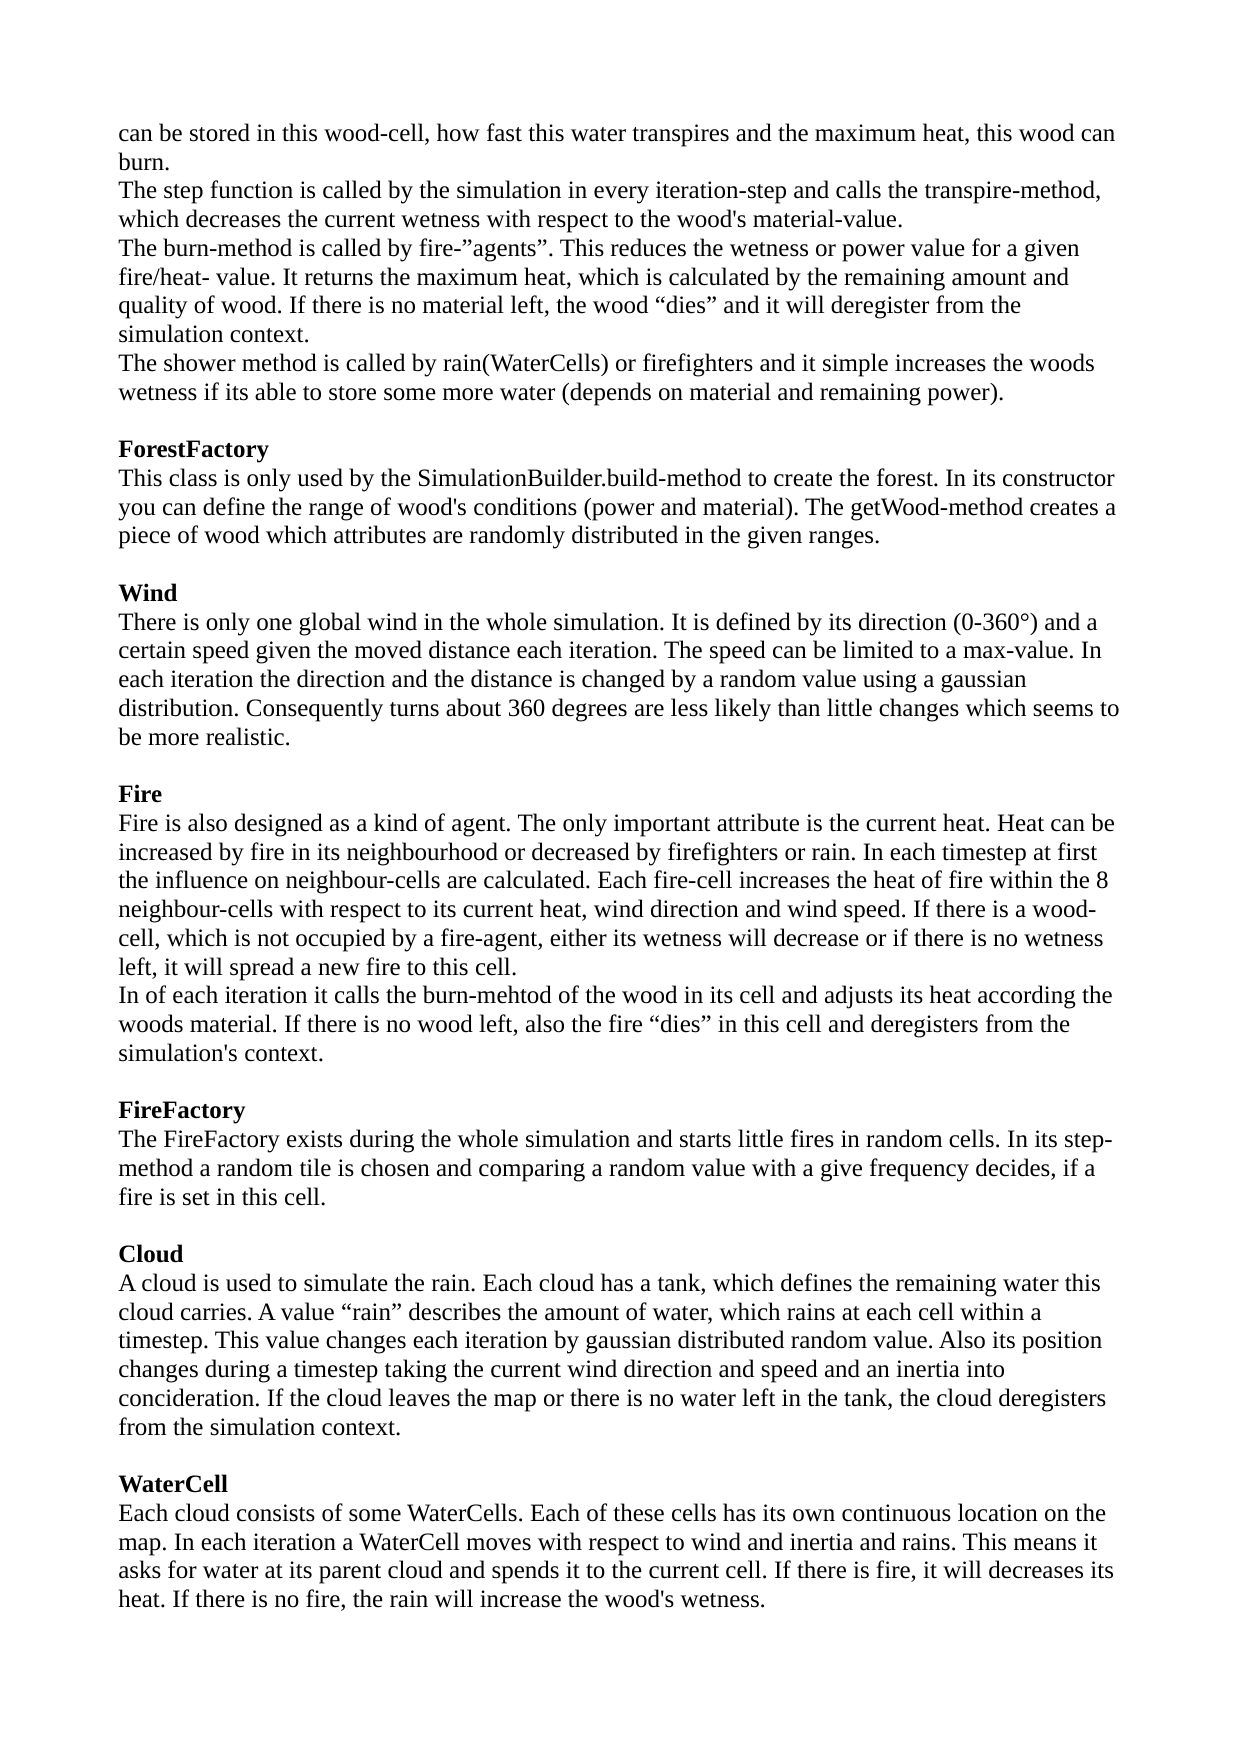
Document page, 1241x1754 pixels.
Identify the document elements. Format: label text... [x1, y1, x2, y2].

text In of each iteration it calls the burn-mehtod of the wood in its cell and adjusts its heat according the woods material. If there is no wood left, also the fire “dies” in this cell and deregisters from the simulation's context. [118, 981, 1122, 1067]
text A cloud is used to simulate the rain. Each cloud has a tank, which defines the remaining water this cloud carries. A value “rain” describes the amount of water, which rains at each cell within a timestep. This value changes each iteration by gaussian distributed random value. Also its position changes during a timestep taking the current wind direction and speed and an inertia into concideration. If the cloud leaves the map or there is no water left in the tank, the cloud deregisters from the simulation context. [118, 1268, 1122, 1441]
text The shower method is called by rain(WaterCells) or firefighters and it simple increases the woods wetness if its able to store some more water (depends on material and remaining power). [118, 348, 1122, 406]
text There is only one global wind in the whole simulation. It is defined by its direction (0-360°) and a certain speed given the moved distance each iteration. The speed can be limited to a max-value. In each iteration the direction and the distance is changed by a random value using a gaussian distribution. Consequently turns about 360 degrees are less likely than little changes which seems to be more realistic. [118, 607, 1122, 751]
text FireFactory [118, 1096, 1122, 1124]
text ForestFactory [118, 434, 1122, 463]
text The step function is called by the simulation in every iteration-step and calls the transpire-method, which decreases the current wetness with respect to the wood's material-value. [118, 176, 1122, 233]
text can be stored in this wood-cell, how fast this water transpires and the maximum heat, this wood can burn. [118, 118, 1122, 176]
text Wind [118, 578, 1122, 607]
text Fire [118, 779, 1122, 808]
text Cloud [118, 1239, 1122, 1268]
text Each cloud consists of some WaterCells. Each of these cells has its own continuous location on the map. In each iteration a WaterCell moves with respect to wind and inertia and rains. This means it asks for water at its parent cloud and spends it to the current cell. If there is fire, it will decreases its heat. If there is no fire, the rain will increase the wood's wetness. [118, 1498, 1122, 1613]
text The FireFactory exists during the whole simulation and starts little fires in random cells. In its step-method a random tile is chosen and comparing a random value with a give frequency decides, if a fire is set in this cell. [118, 1124, 1122, 1211]
text Fire is also designed as a kind of agent. The only important attribute is the current heat. Heat can be increased by fire in its neighbourhood or decreased by firefighters or rain. In each timestep at first the influence on neighbour-cells are calculated. Each fire-cell increases the heat of fire within the 8 neighbour-cells with respect to its current heat, wind direction and wind speed. If there is a wood-cell, which is not occupied by a fire-agent, either its wetness will decrease or if there is no wetness left, it will spread a new fire to this cell. [118, 808, 1122, 981]
text This class is only used by the SimulationBuilder.build-method to create the forest. In its constructor you can define the range of wood's conditions (power and material). The getWood-method creates a piece of wood which attributes are randomly distributed in the given ranges. [118, 463, 1122, 549]
text WaterCell [118, 1469, 1122, 1498]
text The burn-method is called by fire-”agents”. This reduces the wetness or power value for a given fire/heat- value. It returns the maximum heat, which is calculated by the remaining amount and quality of wood. If there is no material left, the wood “dies” and it will deregister from the simulation context. [118, 233, 1122, 348]
